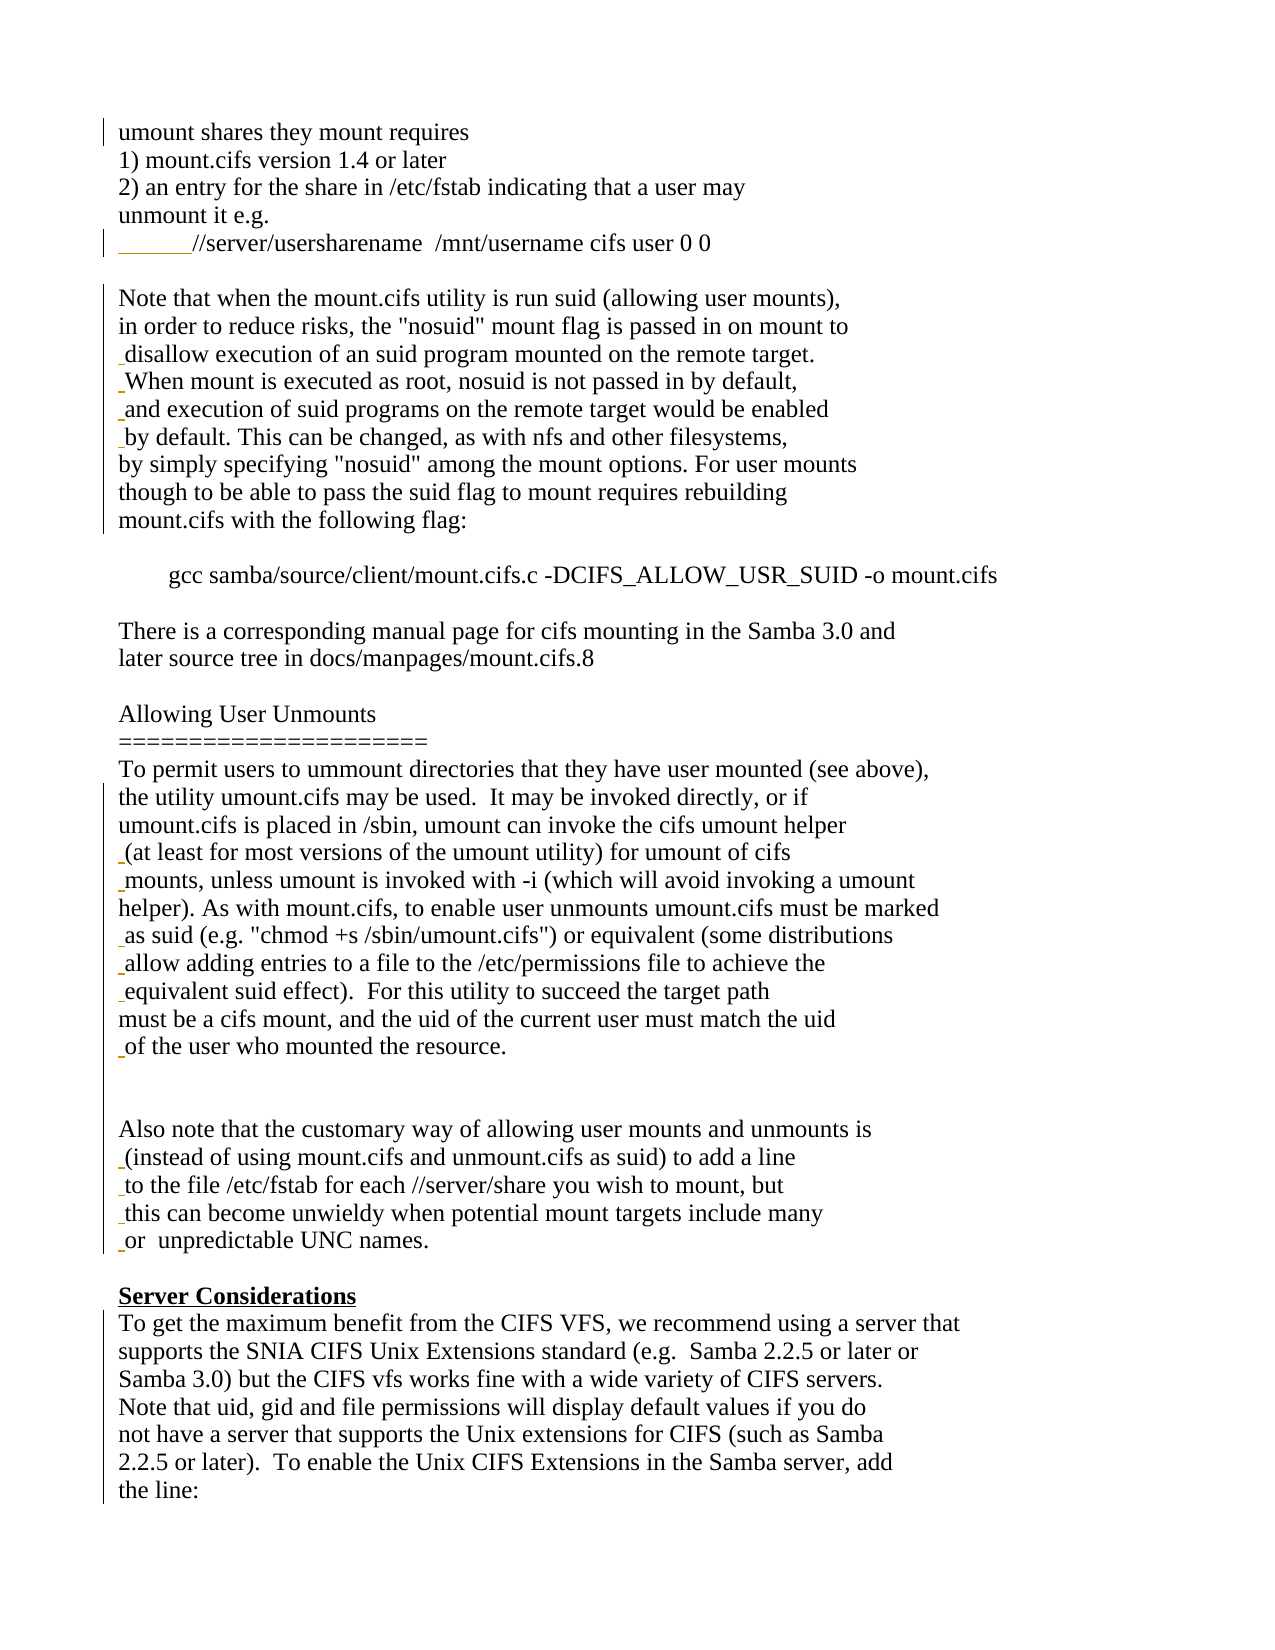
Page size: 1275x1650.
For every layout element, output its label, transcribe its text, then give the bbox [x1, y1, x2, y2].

text //server/usersharename /mnt/username cifs user 0 0 [118, 229, 1157, 257]
text later source tree in docs/manpages/mount.cifs.8 [118, 644, 1157, 672]
text Allowing User Unmounts [118, 700, 1157, 728]
text unmount it e.g. [118, 201, 1157, 229]
text To permit users to ummount directories that they have user mounted (see above), [118, 755, 1157, 783]
text gcc samba/source/client/mount.cifs.c -DCIFS_ALLOW_USR_SUID -o mount.cifs [118, 561, 1157, 589]
text Also note that the customary way of allowing user mounts and unmounts is (instead of using mount.cifs and unmount.cifs as suid) to add a line to the file /etc/fstab for each //server/share you wish to mount, but this can become unwieldy when potential mount targets include many or unpredictable UNC names. [118, 1116, 1157, 1143]
text Note that uid, gid and file permissions will display default values if you do not have a server that supports the Unix extensions for CIFS (such as Samba 2.2.5 or later). To enable the Unix CIFS Extensions in the Samba server, add the line: [118, 1393, 1157, 1420]
text must be a cifs mount, and the uid of the current user must match the uid of the user who mounted the resource. [118, 1005, 1157, 1032]
text though to be able to pass the suid flag to mount requires rebuilding mount.cifs with the following flag: [118, 478, 1157, 506]
text Server Considerations [118, 1282, 1157, 1309]
text the utility umount.cifs may be used. It may be invoked directly, or if umount.cifs is placed in /sbin, umount can invoke the cifs umount helper (at least for most versions of the umount utility) for umount of cifs mounts, unless umount is invoked with -i (which will avoid invoking a umount [118, 783, 1157, 811]
text 1) mount.cifs version 1.4 or later [118, 146, 1157, 173]
text There is a corresponding manual page for cifs mounting in the Samba 3.0 and [118, 617, 1157, 644]
text Note that when the mount.cifs utility is run suid (allowing user mounts), in order to reduce risks, the "nosuid" mount flag is passed in on mount to disallow execution of an suid program mounted on the remote target. When mount is executed as root, nosuid is not passed in by default, and execution of suid programs on the remote target would be enabled by default. This can be changed, as with nfs and other filesystems, by simply specifying "nosuid" among the mount options. For user mounts [118, 284, 1157, 312]
text ====================== [118, 728, 1157, 755]
text helper). As with mount.cifs, to enable user unmounts umount.cifs must be marked as suid (e.g. "chmod +s /sbin/umount.cifs") or equivalent (some distributions allow adding entries to a file to the /etc/permissions file to achieve the equivalent suid effect). For this utility to succeed the target path [118, 894, 1157, 922]
text 2) an entry for the share in /etc/fstab indicating that a user may [118, 173, 1157, 201]
text To get the maximum benefit from the CIFS VFS, we recommend using a server that supports the SNIA CIFS Unix Extensions standard (e.g. Samba 2.2.5 or later or Samba 3.0) but the CIFS vfs works fine with a wide variety of CIFS servers. [118, 1309, 1157, 1337]
